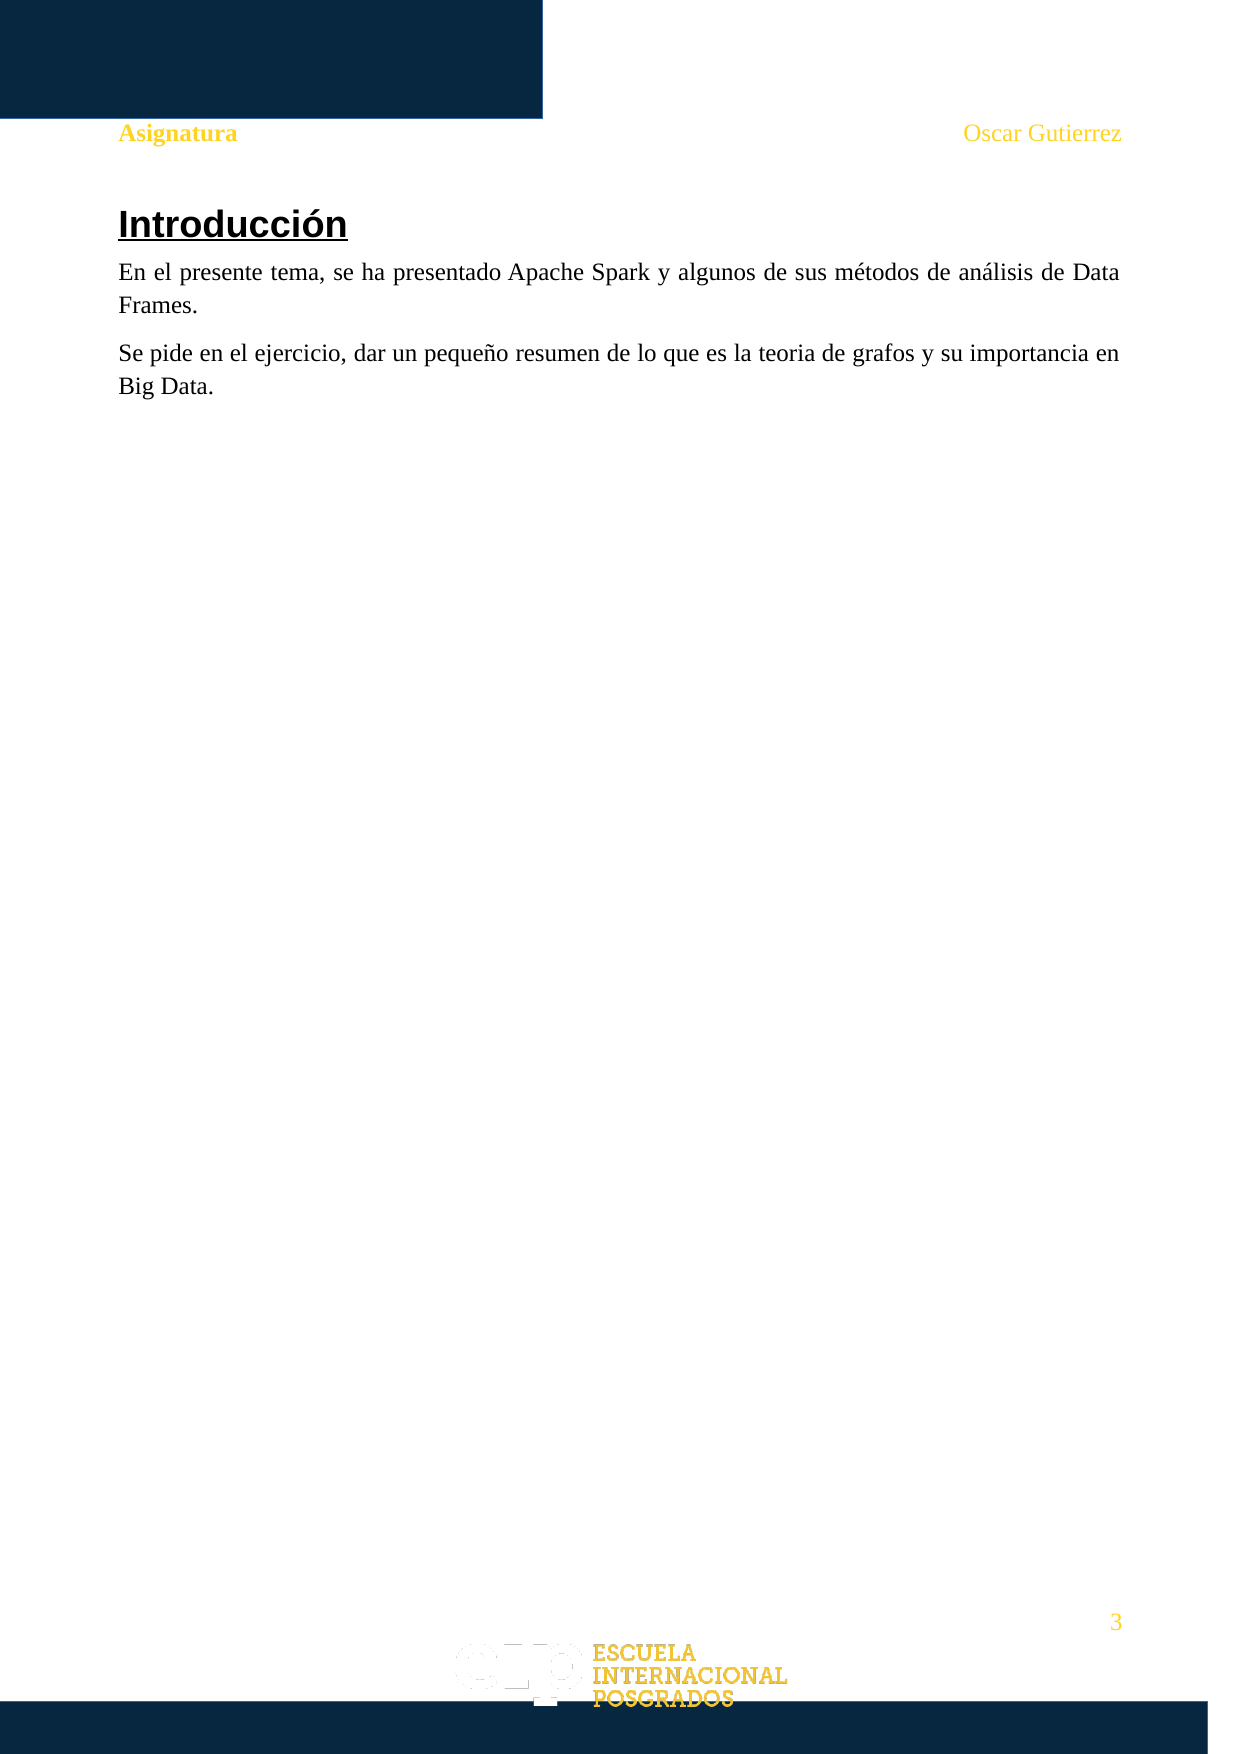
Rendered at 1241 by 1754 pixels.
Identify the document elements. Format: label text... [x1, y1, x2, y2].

text En el presente tema, se ha presentado Apache Spark y algunos de sus métodos de análisis de Data Frames. [118, 257, 1122, 319]
picture [452, 1614, 788, 1712]
subtitle Introducción [118, 201, 1122, 245]
text Se pide en el ejercicio, dar un pequeño resumen de lo que es la teoria de grafos y su importancia en Big Data. [118, 338, 1122, 400]
